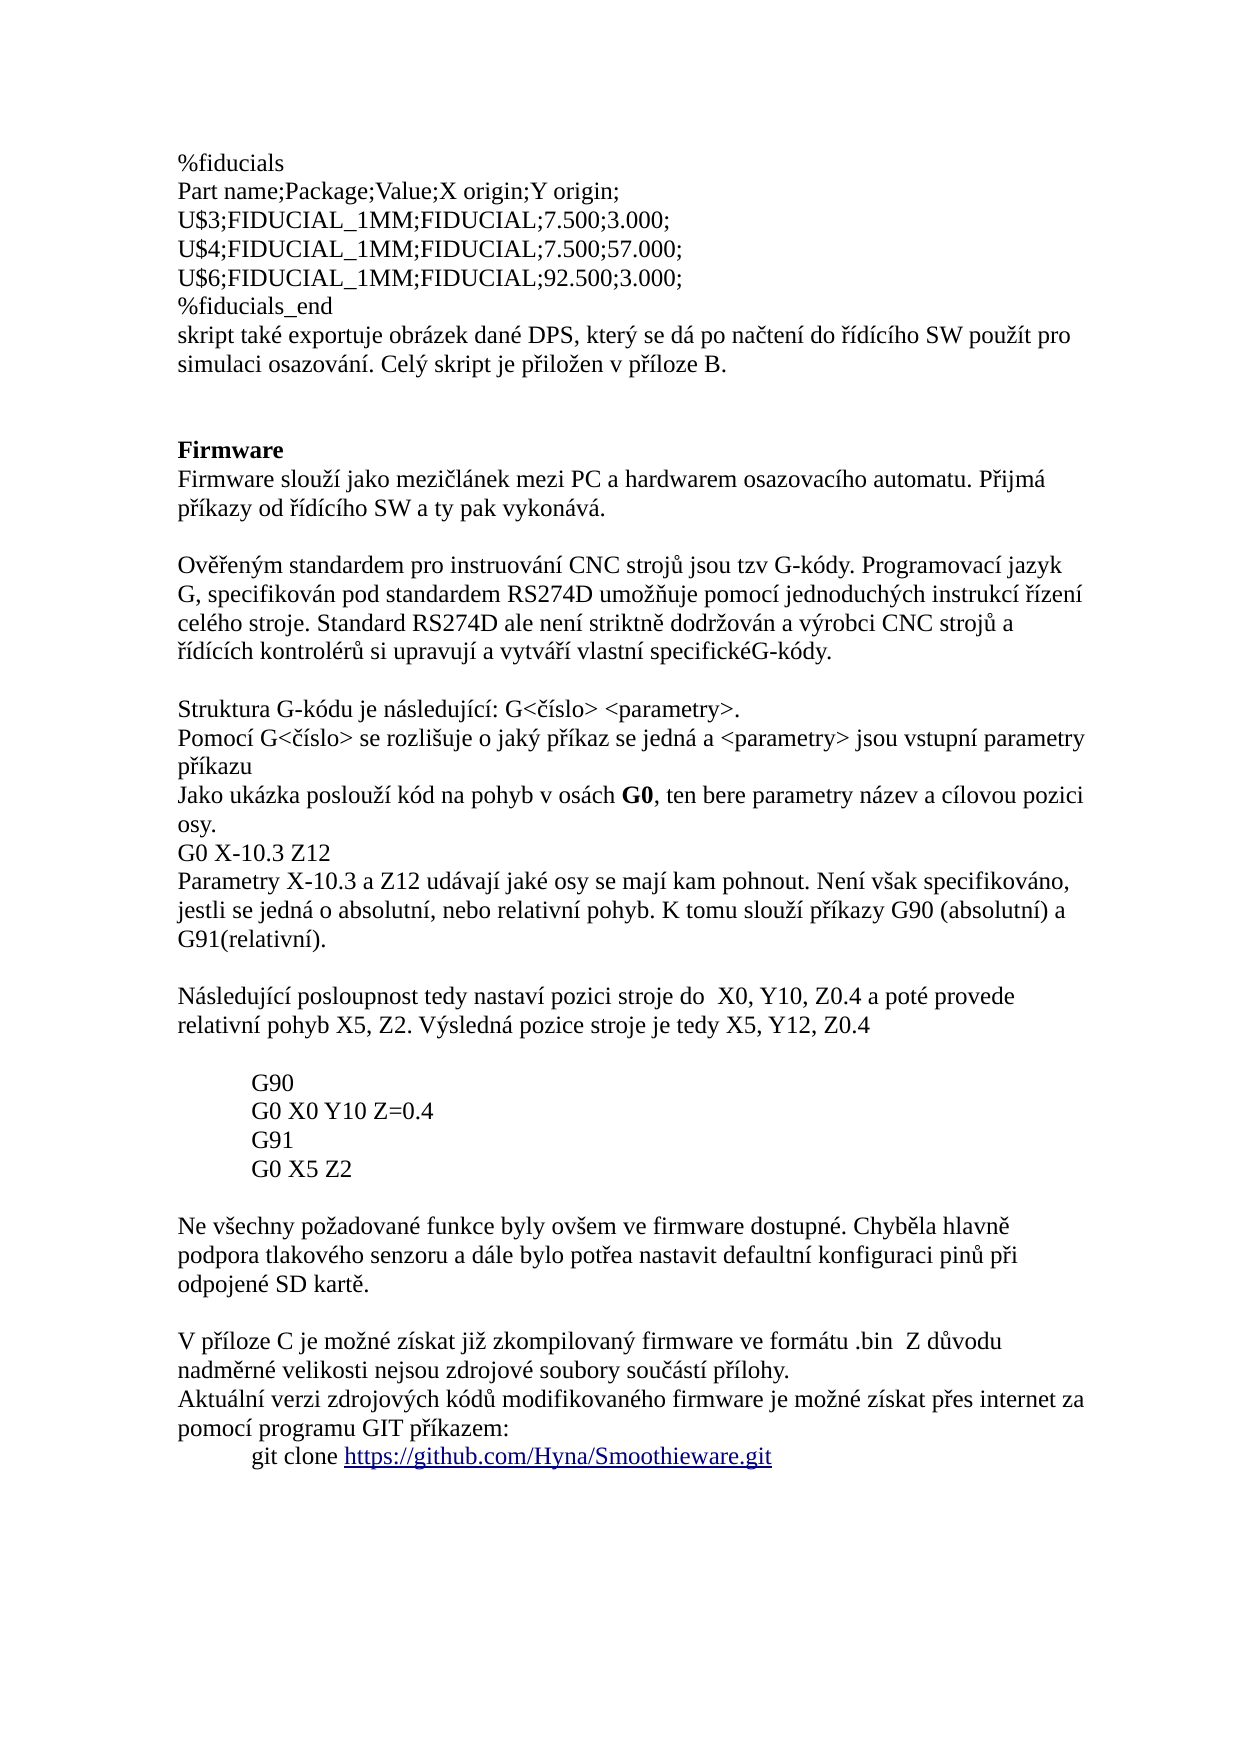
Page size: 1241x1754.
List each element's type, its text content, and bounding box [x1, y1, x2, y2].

text G91 [177, 1125, 1093, 1154]
text skript také exportuje obrázek dané DPS, který se dá po načtení do řídícího SW použít pro simulaci osazování. Celý skript je přiložen v příloze B. [177, 320, 1093, 378]
text Následující posloupnost tedy nastaví pozici stroje do X0, Y10, Z0.4 a poté provede relativní pohyb X5, Z2. Výsledná pozice stroje je tedy X5, Y12, Z0.4 [177, 981, 1093, 1039]
text V příloze C je možné získat již zkompilovaný firmware ve formátu .bin Z důvodu nadměrné velikosti nejsou zdrojové soubory součástí přílohy. [177, 1326, 1093, 1384]
text U$6;FIDUCIAL_1MM;FIDUCIAL;92.500;3.000; [177, 263, 1093, 291]
text G90 [177, 1068, 1093, 1096]
text G0 X0 Y10 Z=0.4 [177, 1096, 1093, 1125]
text %fiducials [177, 148, 1093, 176]
text Jako ukázka poslouží kód na pohyb v osách G0, ten bere parametry název a cílovou pozici osy. [177, 780, 1093, 838]
text git clone https://github.com/Hyna/Smoothieware.git [177, 1441, 1093, 1470]
text Part name;Package;Value;X origin;Y origin; [177, 176, 1093, 205]
text Ověřeným standardem pro instruování CNC strojů jsou tzv G-kódy. Programovací jazyk G, specifikován pod standardem RS274D umožňuje pomocí jednoduchých instrukcí řízení celého stroje. Standard RS274D ale není striktně dodržován a výrobci CNC strojů a řídících kontrolérů si upravují a vytváří vlastní specifickéG-kódy. [177, 550, 1093, 665]
text G0 X5 Z2 [177, 1154, 1093, 1183]
text Struktura G-kódu je následující: G<číslo> <parametry>. [177, 694, 1093, 723]
text Firmware slouží jako mezičlánek mezi PC a hardwarem osazovacího automatu. Přijmá příkazy od řídícího SW a ty pak vykonává. [177, 464, 1093, 521]
text Firmware [177, 435, 1093, 464]
text Aktuální verzi zdrojových kódů modifikovaného firmware je možné získat přes internet za pomocí programu GIT příkazem: [177, 1384, 1093, 1441]
text U$3;FIDUCIAL_1MM;FIDUCIAL;7.500;3.000; [177, 205, 1093, 234]
text Ne všechny požadované funkce byly ovšem ve firmware dostupné. Chyběla hlavně podpora tlakového senzoru a dále bylo potřea nastavit defaultní konfiguraci pinů při odpojené SD kartě. [177, 1211, 1093, 1298]
text U$4;FIDUCIAL_1MM;FIDUCIAL;7.500;57.000; [177, 234, 1093, 263]
text G0 X-10.3 Z12 [177, 838, 1093, 866]
text Parametry X-10.3 a Z12 udávají jaké osy se mají kam pohnout. Není však specifikováno, jestli se jedná o absolutní, nebo relativní pohyb. K tomu slouží příkazy G90 (absolutní) a G91(relativní). [177, 866, 1093, 953]
text Pomocí G<číslo> se rozlišuje o jaký příkaz se jedná a <parametry> jsou vstupní parametry příkazu [177, 723, 1093, 780]
text %fiducials_end [177, 291, 1093, 320]
